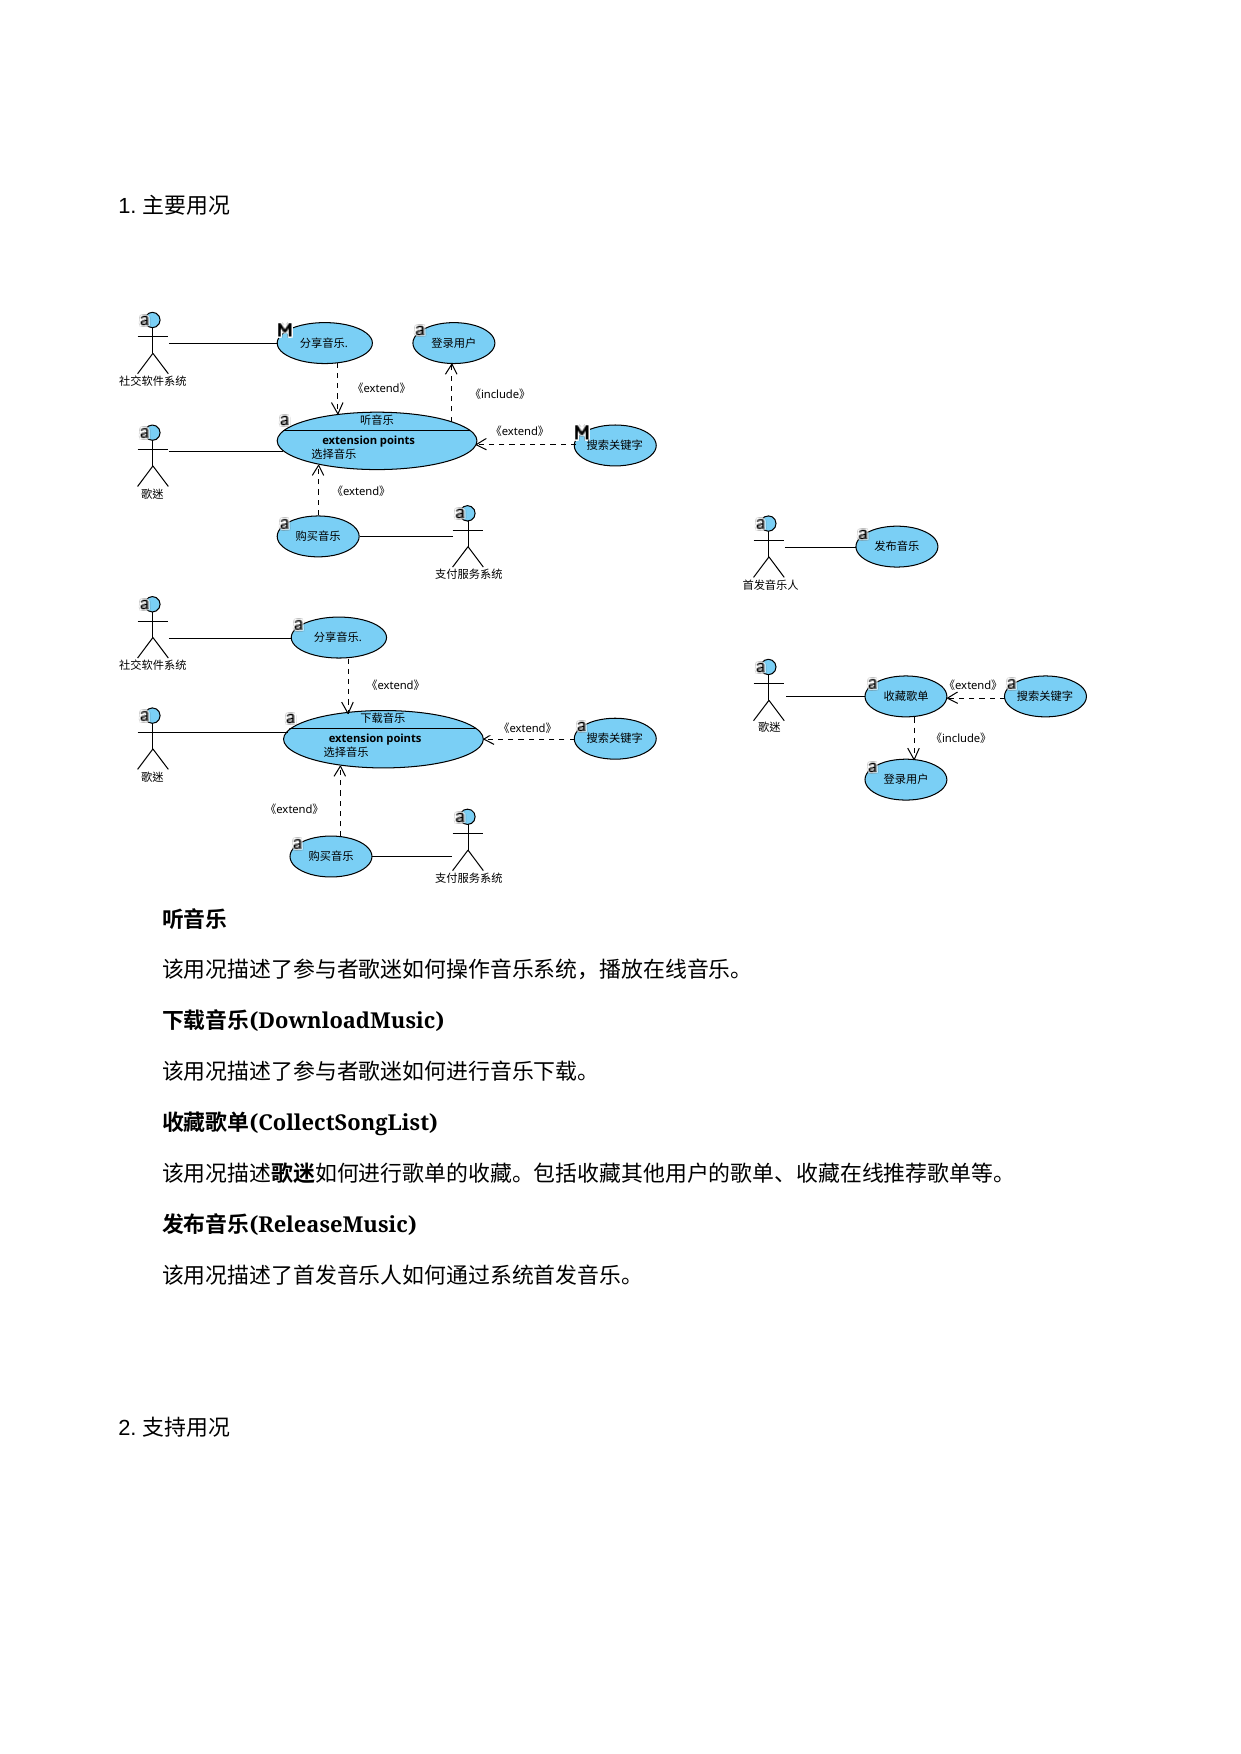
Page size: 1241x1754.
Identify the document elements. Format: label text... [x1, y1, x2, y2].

text 该用况描述歌迷如何进行歌单的收藏。包括收藏其他用户的歌单、收藏在线推荐歌单等。 [118, 1156, 1122, 1188]
text 听音乐 [118, 281, 1122, 933]
text 发布音乐(ReleaseMusic) [118, 1207, 1122, 1239]
text 该用况描述了参与者歌迷如何操作音乐系统，播放在线音乐。 [118, 952, 1122, 984]
subtitle 支持用况 [118, 1410, 1122, 1441]
text 该用况描述了首发音乐人如何通过系统首发音乐。 [118, 1258, 1122, 1290]
subtitle 主要用况 [118, 188, 1122, 219]
text 下载音乐(DownloadMusic) [118, 1003, 1122, 1035]
text 收藏歌单(CollectSongList) [118, 1105, 1122, 1137]
text 该用况描述了参与者歌迷如何进行音乐下载。 [118, 1054, 1122, 1086]
